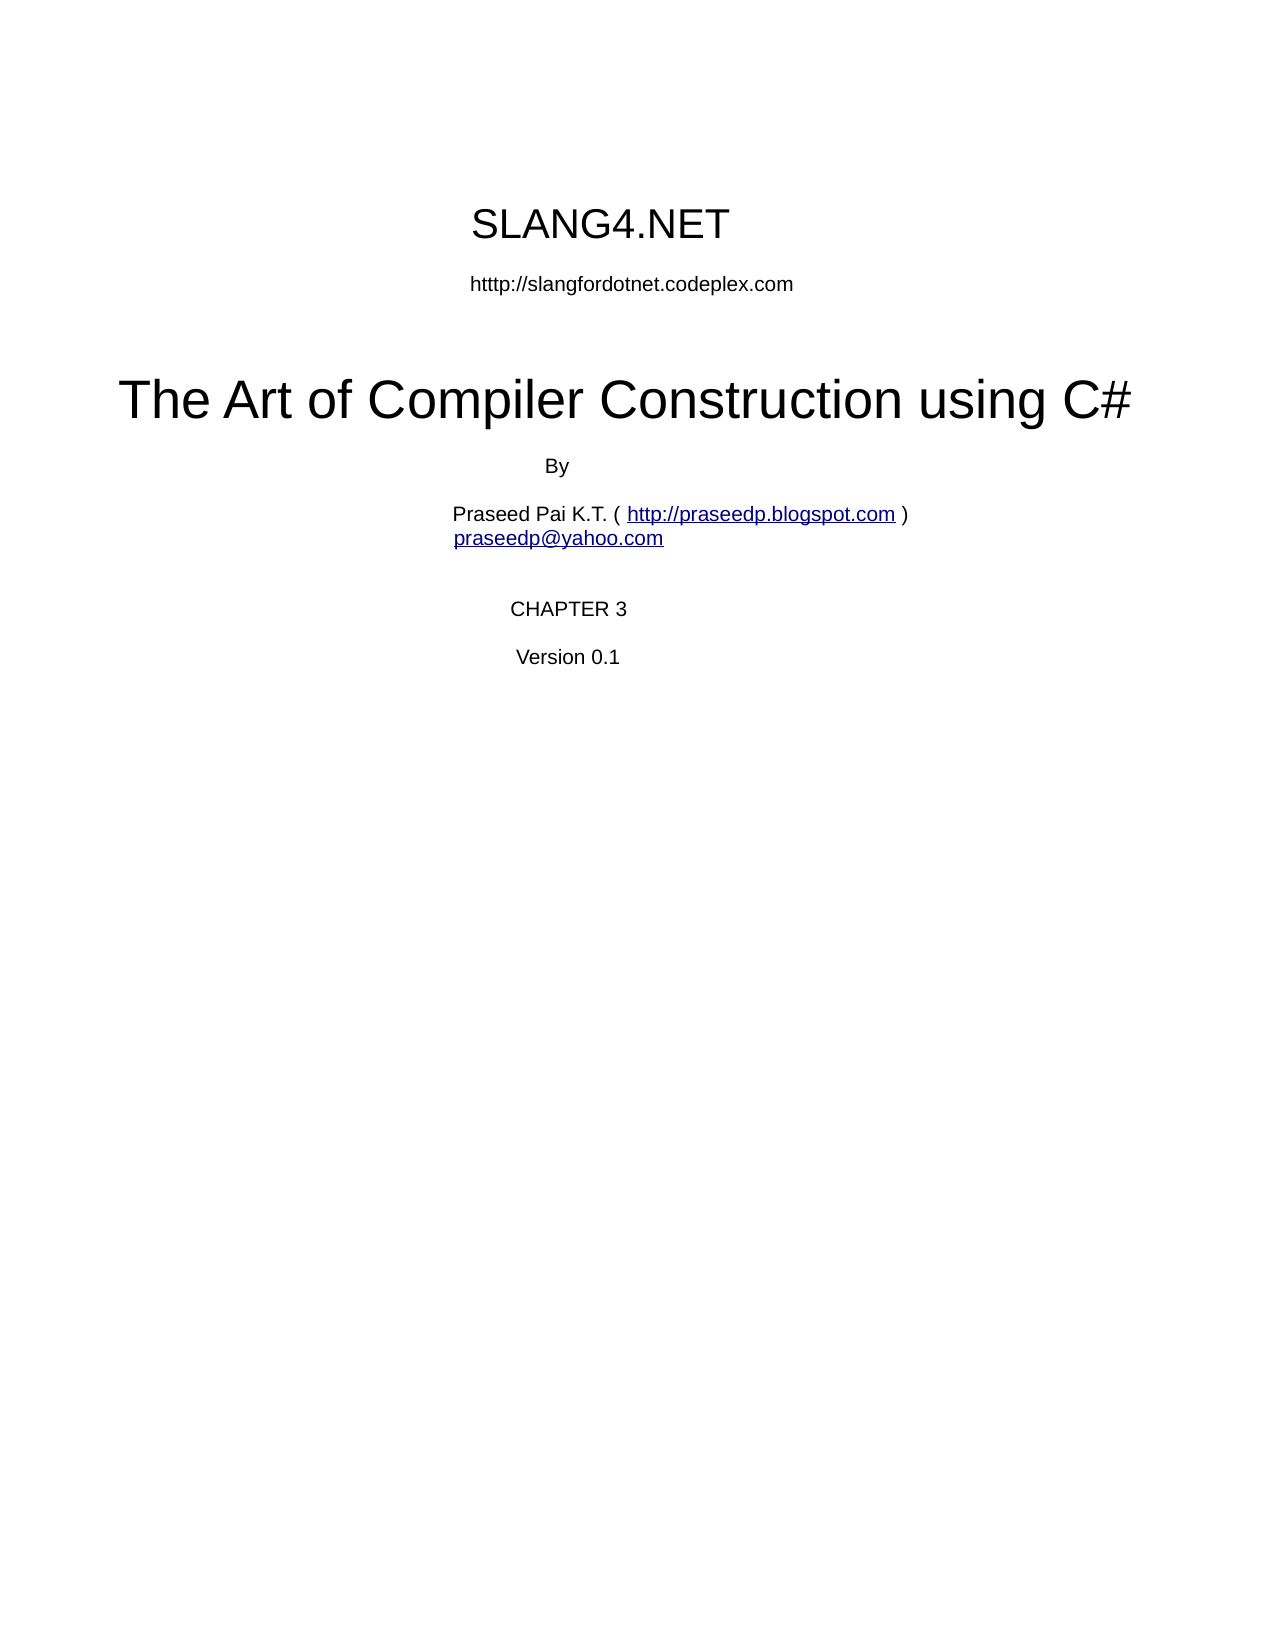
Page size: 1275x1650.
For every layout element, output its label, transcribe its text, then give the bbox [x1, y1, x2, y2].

text htttp://slangfordotnet.codeplex.com [118, 271, 1157, 295]
text praseedp@yahoo.com [118, 525, 1157, 549]
text SLANG4.NET [118, 199, 1157, 247]
text CHAPTER 3 [118, 597, 1157, 621]
text Praseed Pai K.T. ( http://praseedp.blogspot.com ) [118, 501, 1157, 525]
text The Art of Compiler Construction using C# [118, 367, 1157, 429]
text By [118, 453, 1157, 477]
text Version 0.1 [118, 645, 1157, 669]
